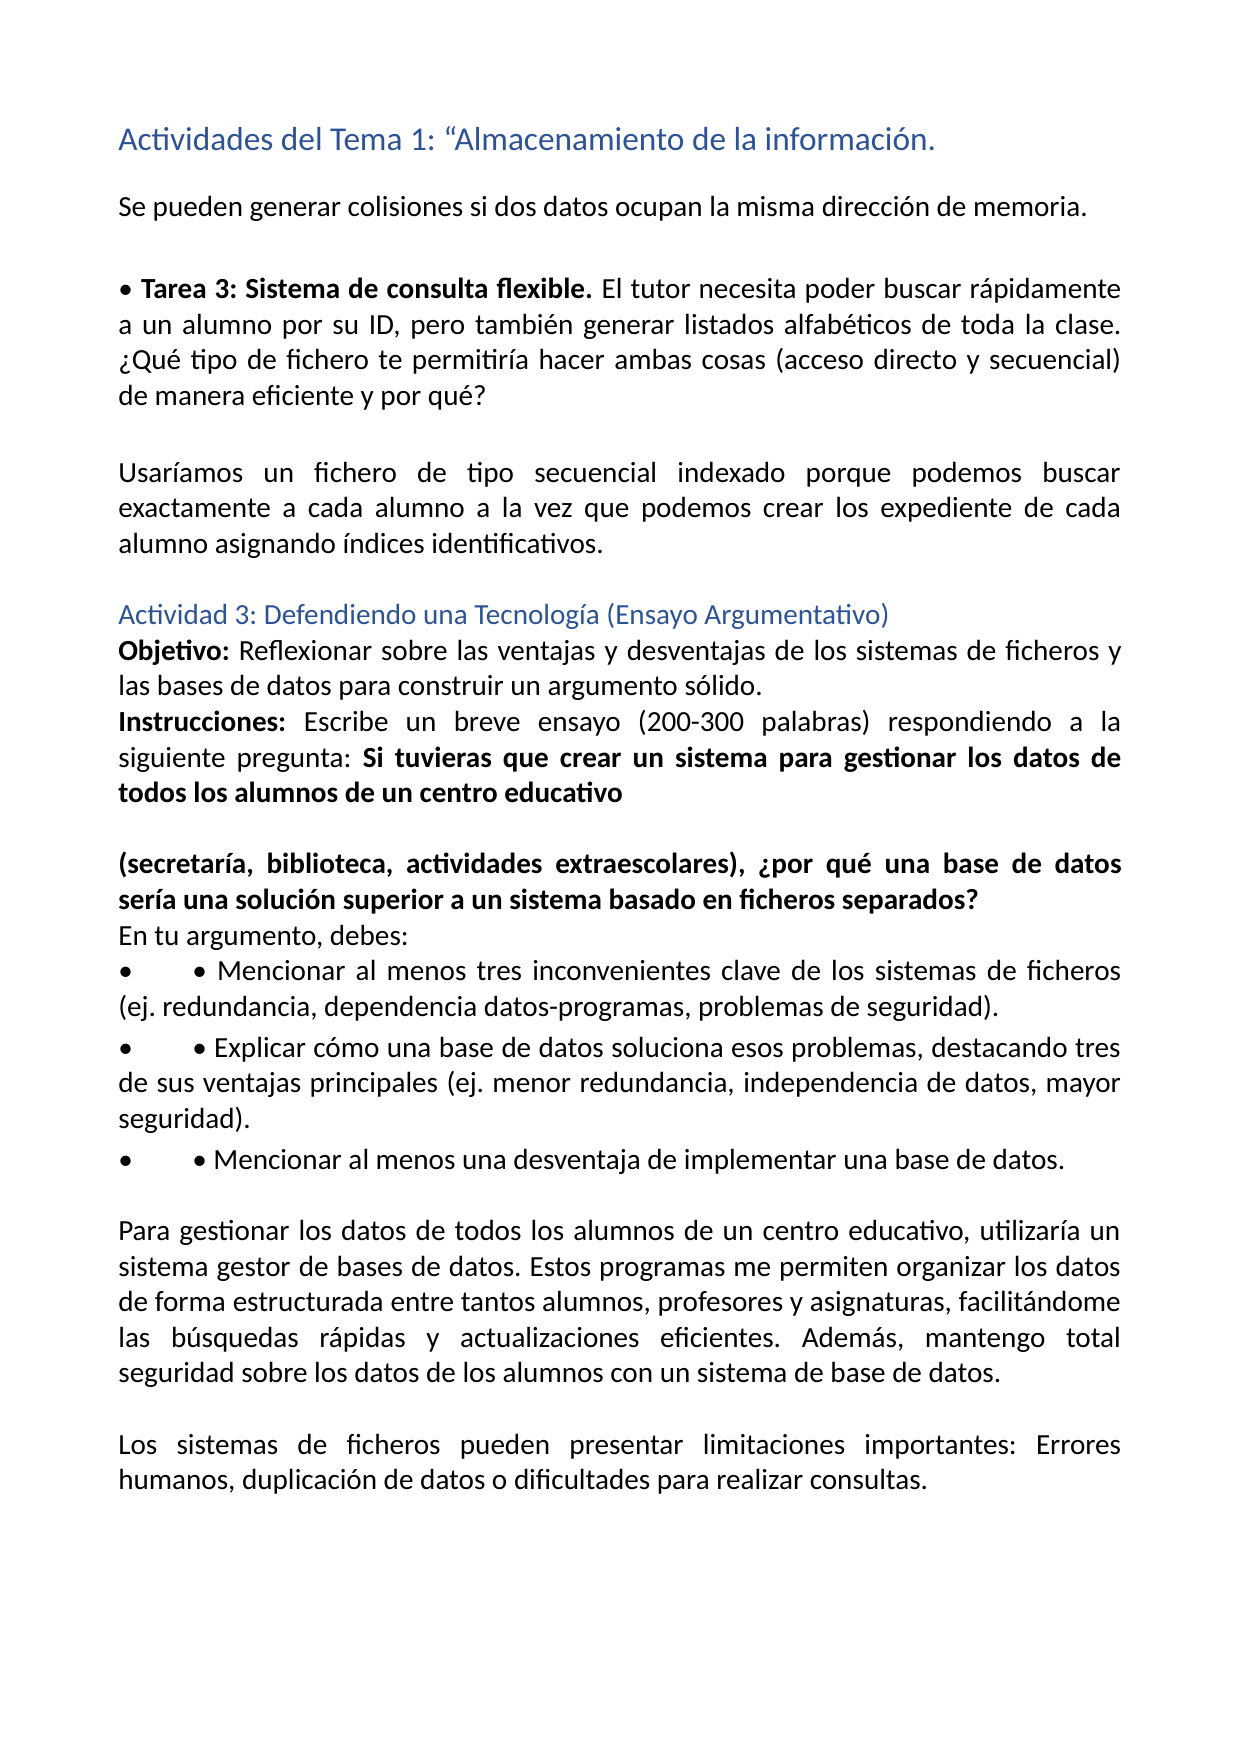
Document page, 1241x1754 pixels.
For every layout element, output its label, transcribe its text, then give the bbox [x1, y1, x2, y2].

list • Mencionar al menos una desventaja de implementar una base de datos. [118, 1141, 1122, 1176]
text Se pueden generar colisiones si dos datos ocupan la misma dirección de memoria. [118, 188, 1122, 224]
text Usaríamos un fichero de tipo secuencial indexado porque podemos buscar exactamente a cada alumno a la vez que podemos crear los expediente de cada alumno asignando índices identificativos. [118, 454, 1122, 561]
text Instrucciones: Escribe un breve ensayo (200-300 palabras) respondiendo a la siguiente pregunta: Si tuvieras que crear un sistema para gestionar los datos de todos los alumnos de un centro educativo [118, 703, 1122, 810]
text Actividad 3: Defendiendo una Tecnología (Ensayo Argumentativo) [118, 596, 1122, 632]
text Para gestionar los datos de todos los alumnos de un centro educativo, utilizaría un sistema gestor de bases de datos. Estos programas me permiten organizar los datos de forma estructurada entre tantos alumnos, profesores y asignaturas, facilitándome las búsquedas rápidas y actualizaciones eficientes. Además, mantengo total seguridad sobre los datos de los alumnos con un sistema de base de datos. [118, 1212, 1122, 1390]
text Los sistemas de ficheros pueden presentar limitaciones importantes: Errores humanos, duplicación de datos o dificultades para realizar consultas. [118, 1426, 1122, 1497]
text Objetivo: Reflexionar sobre las ventajas y desventajas de los sistemas de ficheros y las bases de datos para construir un argumento sólido. [118, 632, 1122, 703]
list • Mencionar al menos tres inconvenientes clave de los sistemas de ficheros (ej. redundancia, dependencia datos-programas, problemas de seguridad). [118, 952, 1122, 1024]
text En tu argumento, debes: [118, 917, 1122, 952]
text (secretaría, biblioteca, actividades extraescolares), ¿por qué una base de datos sería una solución superior a un sistema basado en ficheros separados? [118, 846, 1122, 917]
list • Explicar cómo una base de datos soluciona esos problemas, destacando tres de sus ventajas principales (ej. menor redundancia, independencia de datos, mayor seguridad). [118, 1029, 1122, 1136]
text • Tarea 3: Sistema de consulta flexible. El tutor necesita poder buscar rápidamente a un alumno por su ID, pero también generar listados alfabéticos de toda la clase. ¿Qué tipo de fichero te permitiría hacer ambas cosas (acceso directo y secuencial) de manera eficiente y por qué? [118, 270, 1122, 413]
